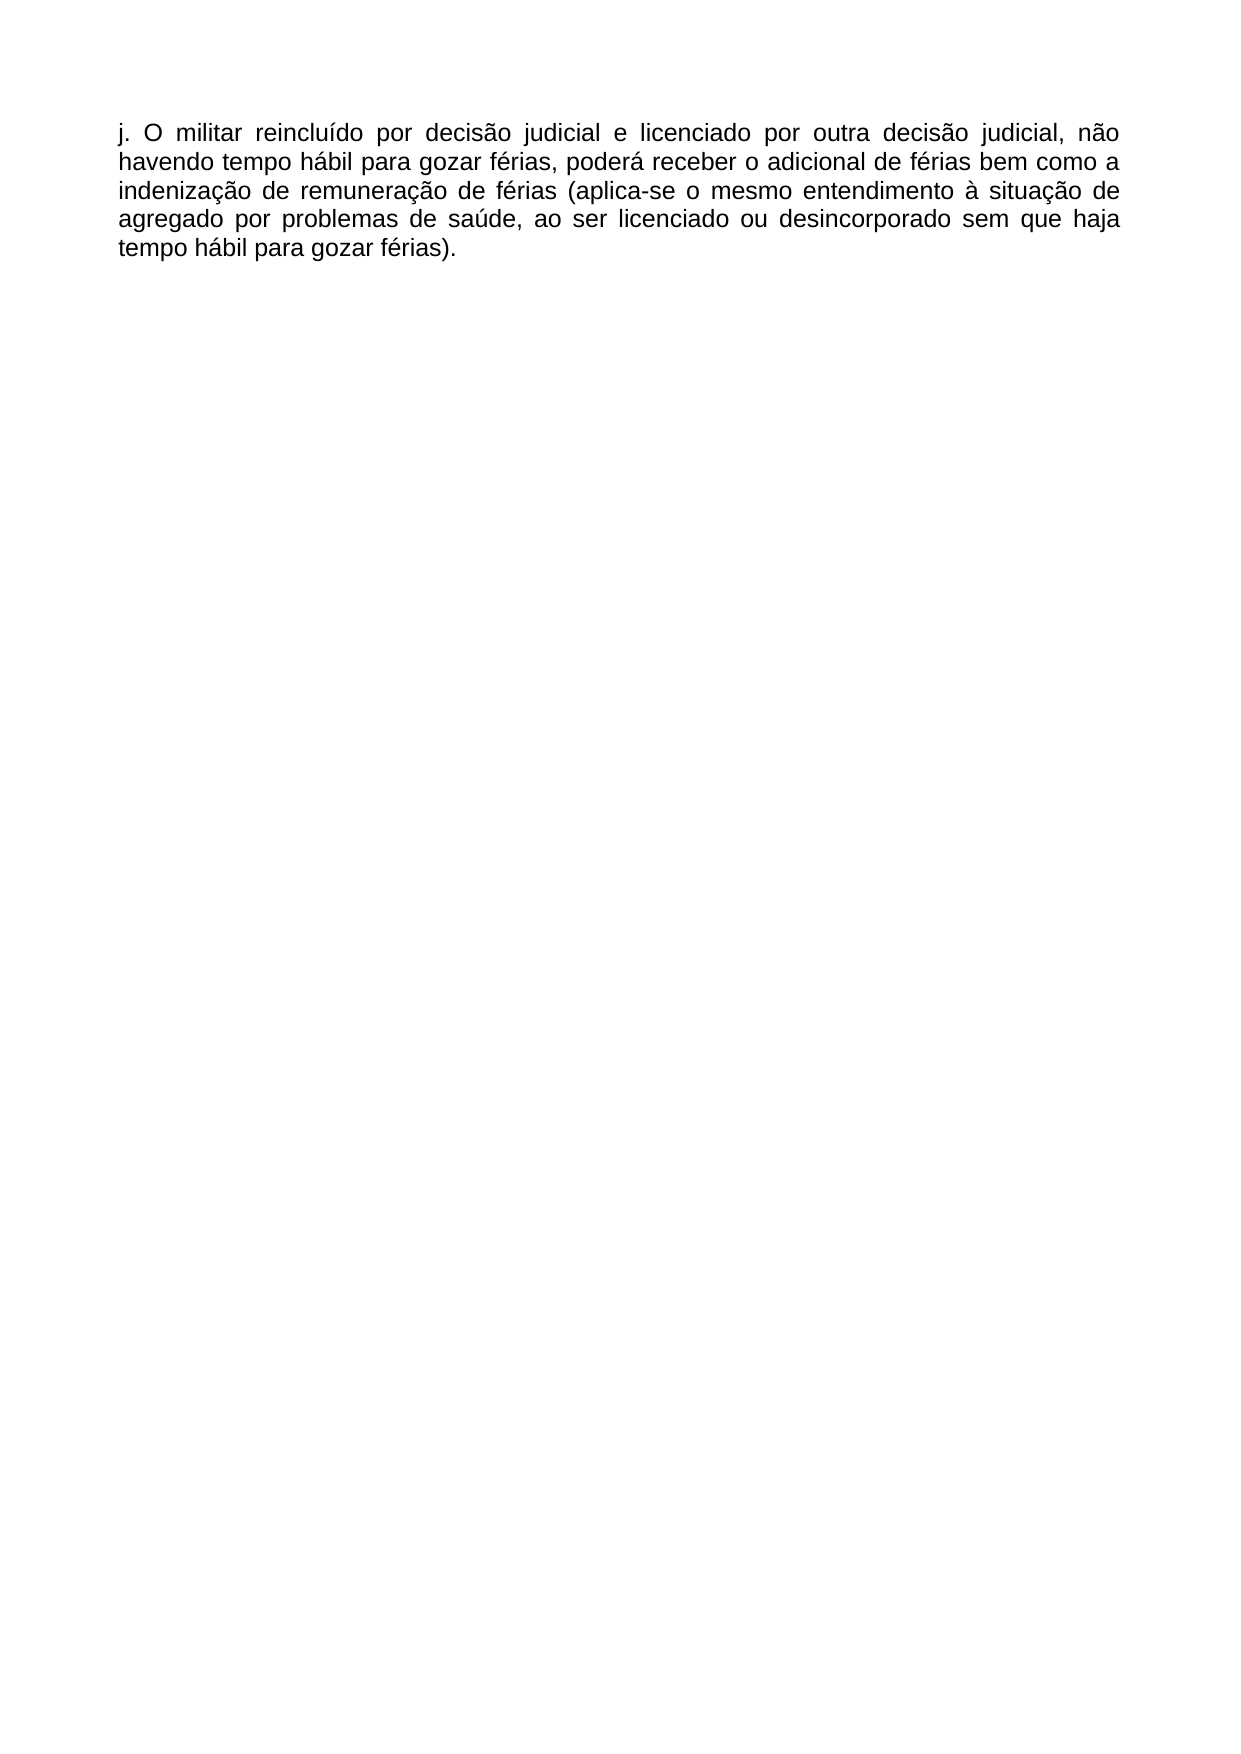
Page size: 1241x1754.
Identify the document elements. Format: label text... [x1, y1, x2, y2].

text j. O militar reincluído por decisão judicial e licenciado por outra decisão judicial, não havendo tempo hábil para gozar férias, poderá receber o adicional de férias bem como a indenização de remuneração de férias (aplica-se o mesmo entendimento à situação de agregado por problemas de saúde, ao ser licenciado ou desincorporado sem que haja tempo hábil para gozar férias). [118, 118, 1122, 262]
